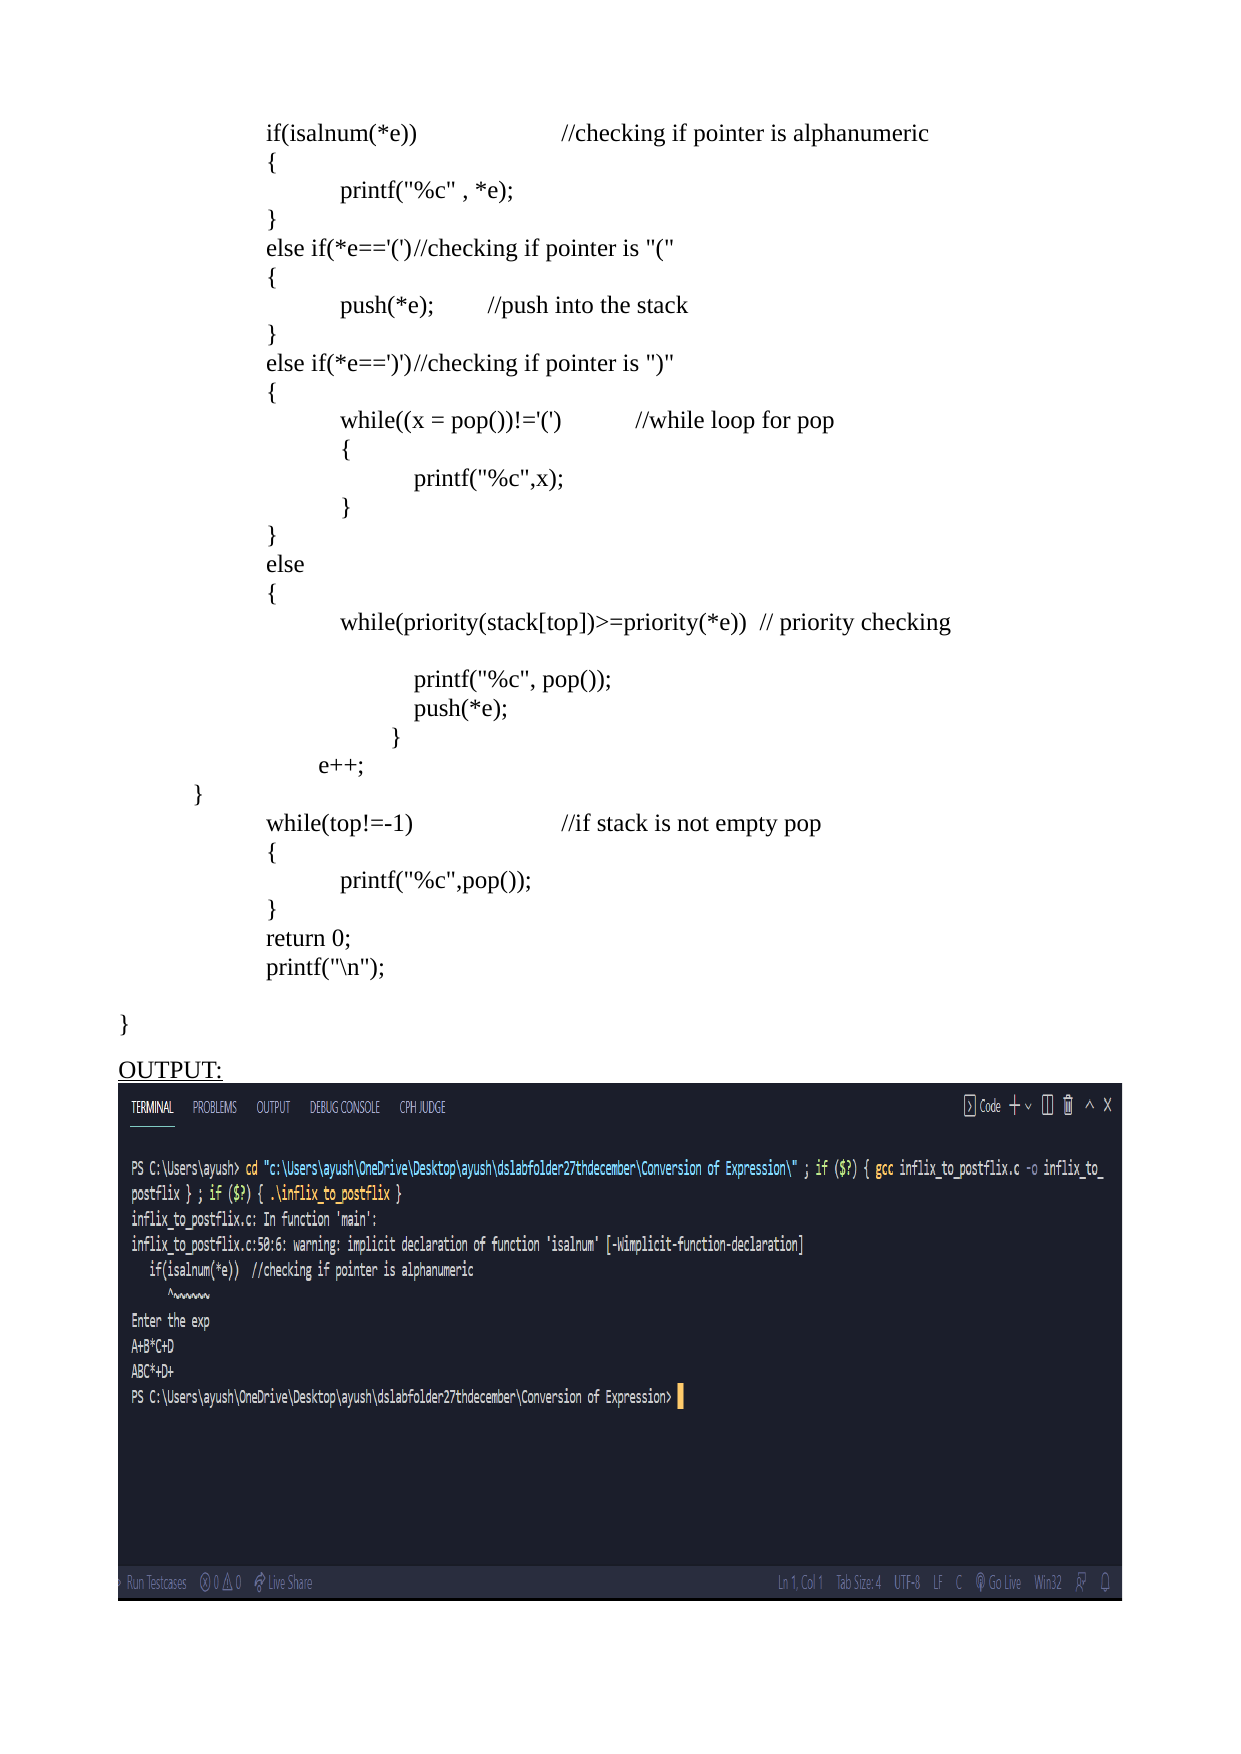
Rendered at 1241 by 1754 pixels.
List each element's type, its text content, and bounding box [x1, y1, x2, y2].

text { [118, 147, 1122, 176]
text printf("%c", pop()); [118, 664, 1122, 693]
text } [118, 779, 1122, 808]
text { [118, 578, 1122, 607]
text } [118, 319, 1122, 348]
text } [118, 1009, 1122, 1038]
text } [118, 492, 1122, 521]
text } [118, 722, 1122, 751]
text while(top!=-1) //if stack is not empty pop [118, 808, 1122, 837]
text printf("%c" , *e); [118, 176, 1122, 204]
text push(*e); [118, 693, 1122, 722]
text { [118, 434, 1122, 463]
text while((x = pop())!='(') //while loop for pop [118, 406, 1122, 434]
text { [118, 837, 1122, 866]
text } [118, 894, 1122, 923]
text push(*e); //push into the stack [118, 291, 1122, 319]
text printf("%c",pop()); [118, 866, 1122, 894]
text OUTPUT: [118, 1055, 1122, 1083]
text printf("\n"); [118, 952, 1122, 981]
text return 0; [118, 923, 1122, 952]
text if(isalnum(*e)) //checking if pointer is alphanumeric [118, 118, 1122, 147]
text printf("%c",x); [118, 463, 1122, 492]
text else if(*e=='(') //checking if pointer is "(" [118, 233, 1122, 262]
text else [118, 549, 1122, 578]
text } [118, 521, 1122, 549]
text } [118, 204, 1122, 233]
text { [118, 262, 1122, 291]
text e++; [118, 751, 1122, 779]
text else if(*e==')') //checking if pointer is ")" [118, 348, 1122, 377]
text while(priority(stack[top])>=priority(*e)) // priority checking [118, 607, 1122, 636]
text { [118, 377, 1122, 406]
